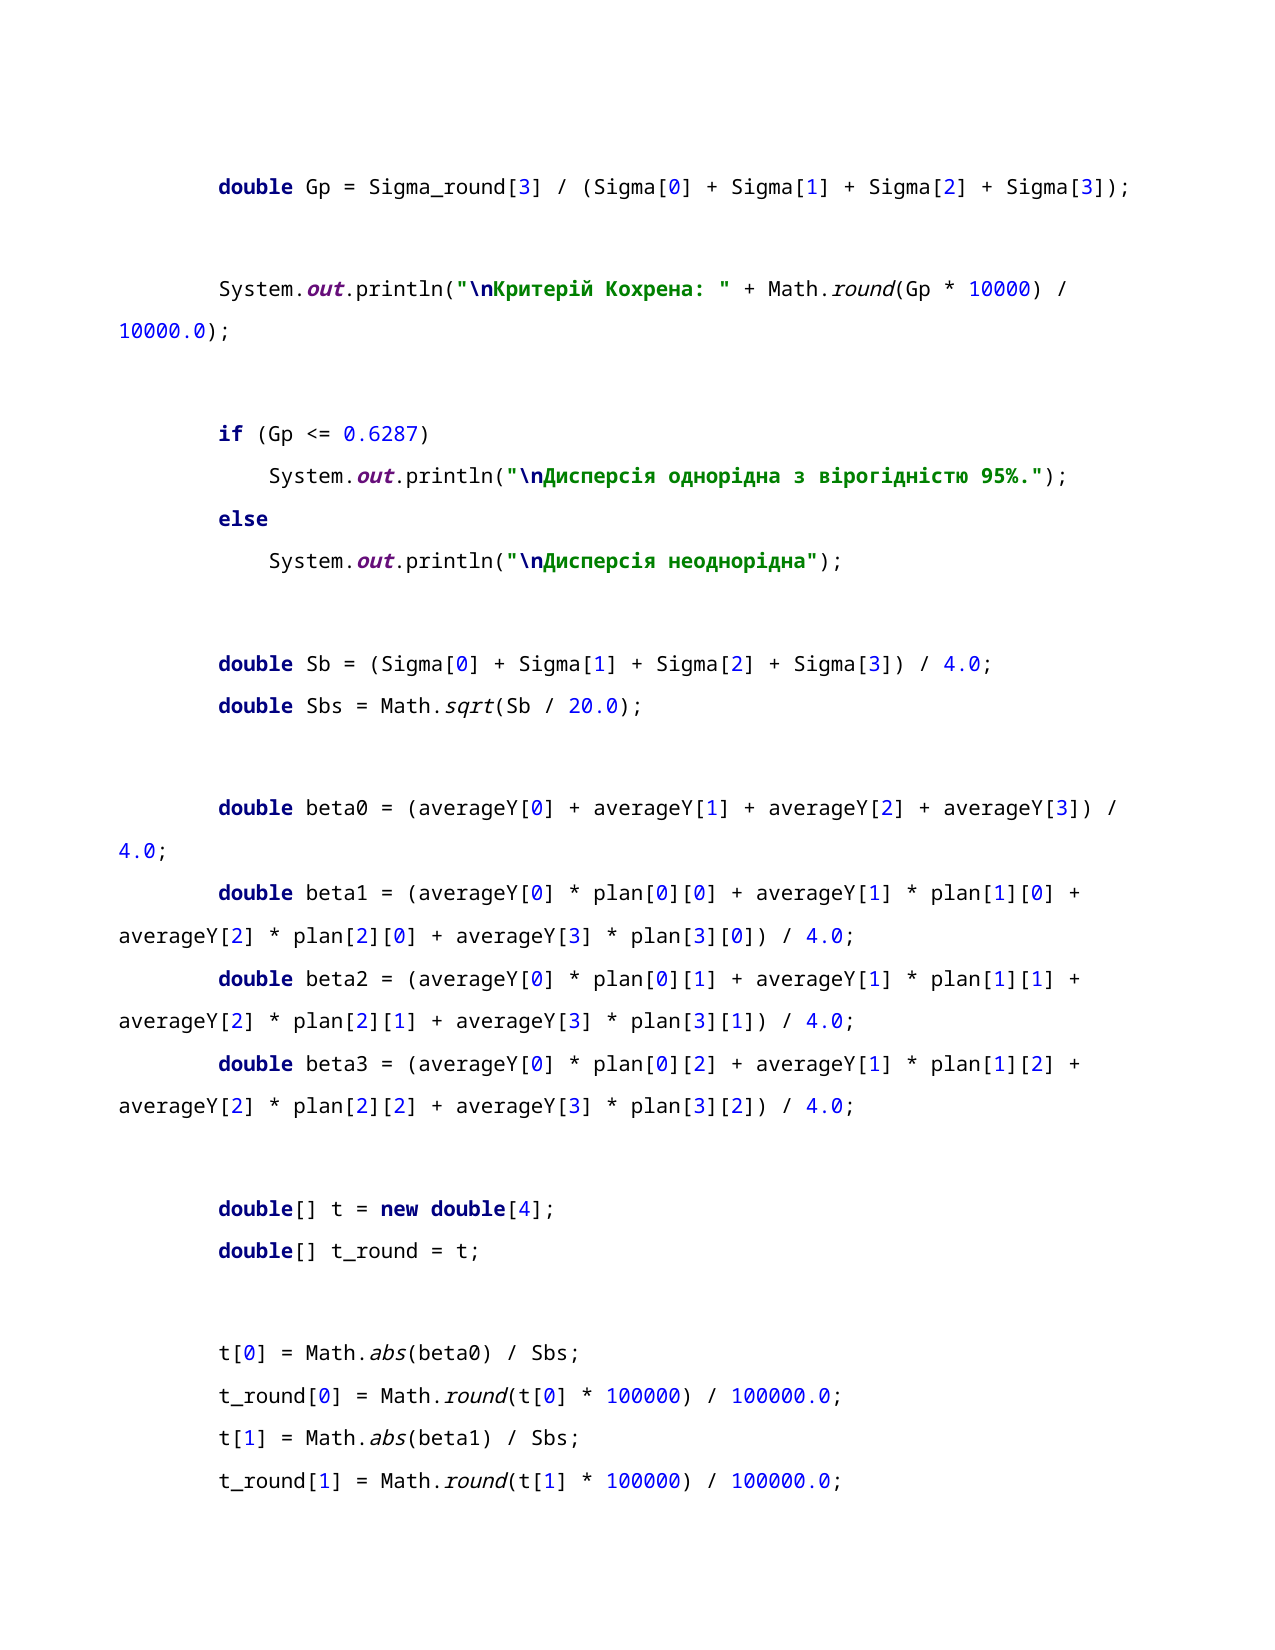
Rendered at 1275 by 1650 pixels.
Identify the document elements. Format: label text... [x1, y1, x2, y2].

text double Gp = Sigma_round[3] / (Sigma[0] + Sigma[1] + Sigma[2] + Sigma[3]); System.out.println("\nКритерій Кохрена: " + Math.round(Gp * 10000) / 10000.0); if (Gp <= 0.6287) System.out.println("\nДисперсія однорідна з вірогідністю 95%."); else System.out.println("\nДисперсія неоднорідна"); double Sb = (Sigma[0] + Sigma[1] + Sigma[2] + Sigma[3]) / 4.0; double Sbs = Math.sqrt(Sb / 20.0); double beta0 = (averageY[0] + averageY[1] + averageY[2] + averageY[3]) / 4.0; double beta1 = (averageY[0] * plan[0][0] + averageY[1] * plan[1][0] + averageY[2] * plan[2][0] + averageY[3] * plan[3][0]) / 4.0; double beta2 = (averageY[0] * plan[0][1] + averageY[1] * plan[1][1] + averageY[2] * plan[2][1] + averageY[3] * plan[3][1]) / 4.0; double beta3 = (averageY[0] * plan[0][2] + averageY[1] * plan[1][2] + averageY[2] * plan[2][2] + averageY[3] * plan[3][2]) / 4.0; double[] t = new double[4]; double[] t_round = t; t[0] = Math.abs(beta0) / Sbs; t_round[0] = Math.round(t[0] * 100000) / 100000.0; t[1] = Math.abs(beta1) / Sbs; t_round[1] = Math.round(t[1] * 100000) / 100000.0; [118, 118, 1157, 1494]
